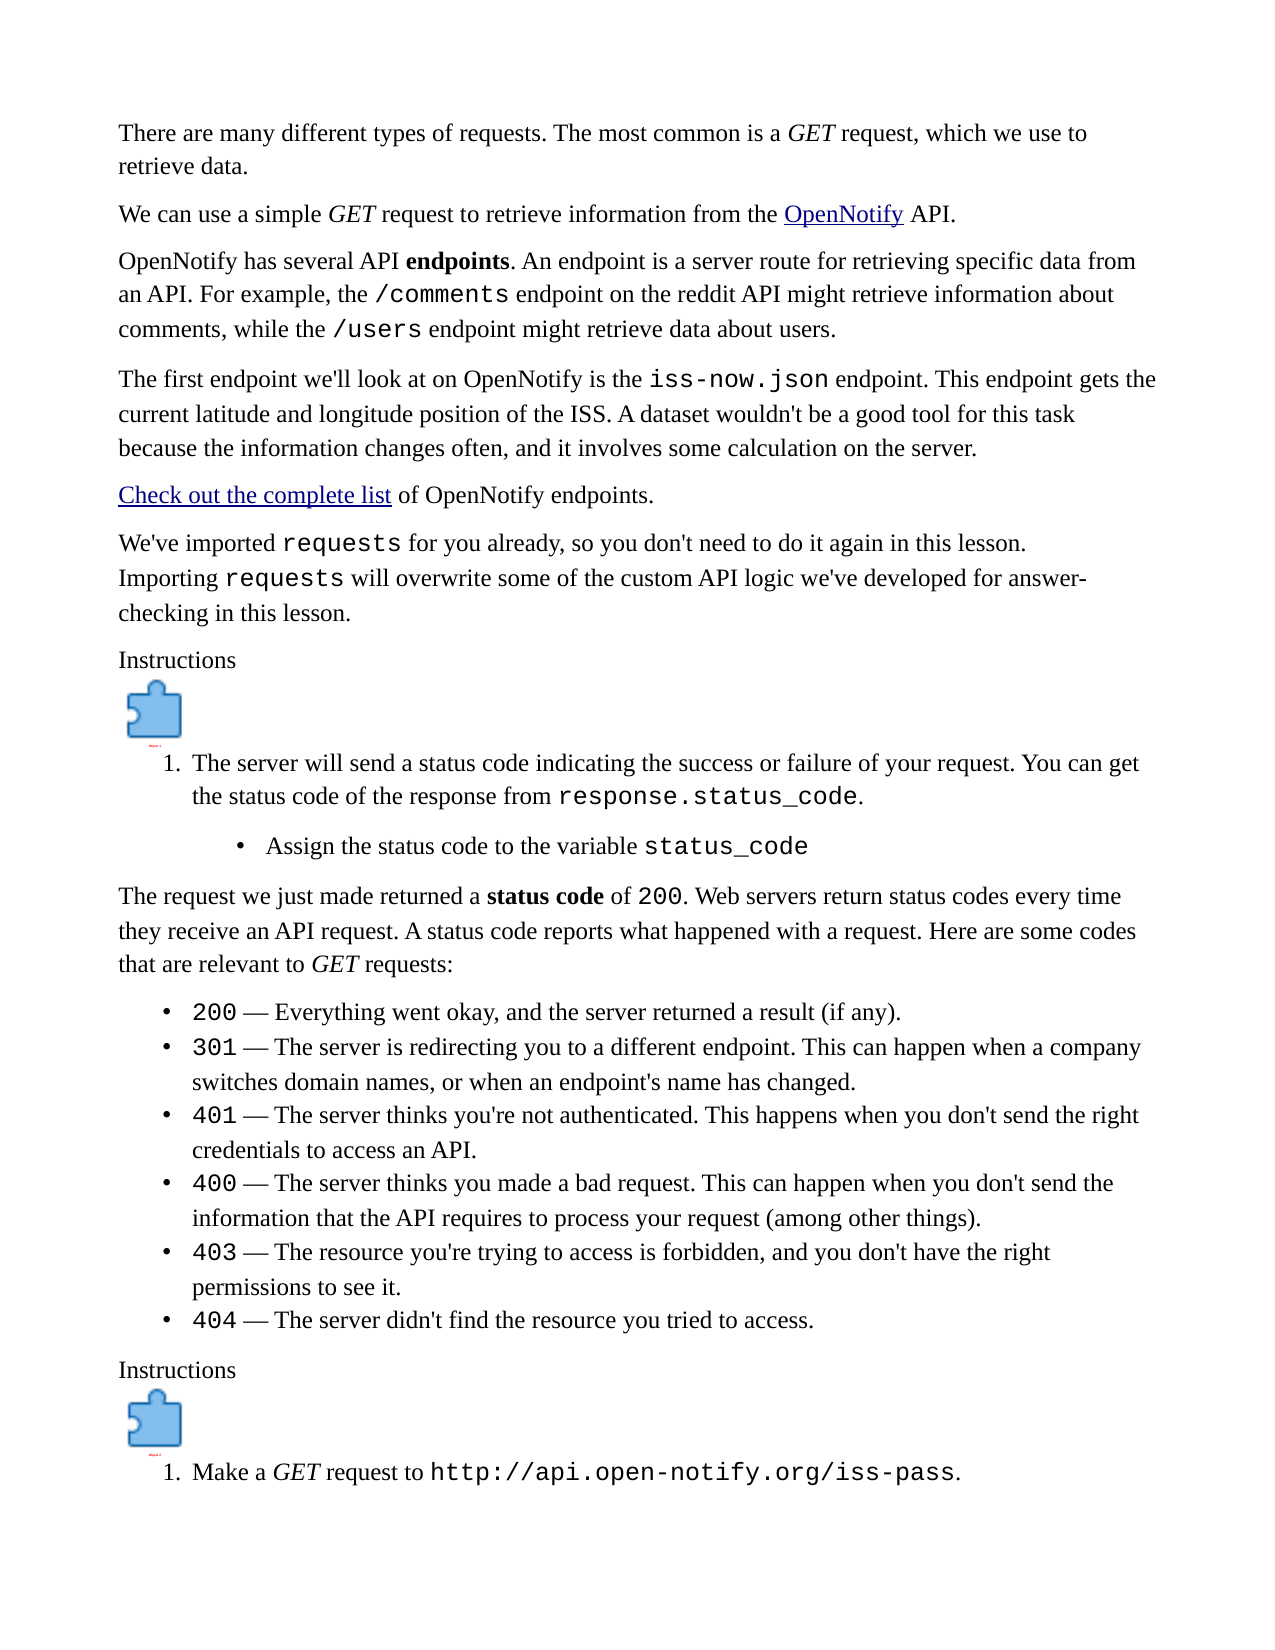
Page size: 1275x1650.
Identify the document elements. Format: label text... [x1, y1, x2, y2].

list 400 — The server thinks you made a bad request. This can happen when you don't send the information that the API requires to process your request (among other things). [162, 1168, 1157, 1232]
text There are many different types of requests. The most common is a GET request, which we use to retrieve data. [118, 118, 1157, 180]
text The request we just made returned a status code of 200. Web servers return status codes every time they receive an API request. A status code reports what happened with a request. Here are some codes that are relevant to GET requests: [118, 881, 1157, 978]
list Assign the status code to the variable status_code [236, 831, 1157, 862]
list 404 — The server didn't find the resource you tried to access. [162, 1305, 1157, 1336]
text OpenNotify has several API endpoints. An endpoint is a server route for retrieving specific data from an API. For example, the /comments endpoint on the reddit API might retrieve information about comments, while the /users endpoint might retrieve data about users. [118, 246, 1157, 345]
list 200 — Everything went okay, and the server returned a result (if any). [162, 997, 1157, 1028]
list 401 — The server thinks you're not authenticated. This happens when you don't send the right credentials to access an API. [162, 1100, 1157, 1164]
text Instructions [118, 1355, 1157, 1383]
list The server will send a status code indicating the success or failure of your request. You can get the status code of the response from response.status_code. [162, 748, 1157, 812]
list 301 — The server is redirecting you to a different endpoint. This can happen when a company switches domain names, or when an endpoint's name has changed. [162, 1032, 1157, 1096]
text The first endpoint we'll look at on OpenNotify is the iss-now.json endpoint. This endpoint gets the current latitude and longitude position of the ISS. A dataset wouldn't be a good tool for this task because the information changes often, and it involves some calculation on the server. [118, 364, 1157, 461]
list Make a GET request to http://api.open-notify.org/iss-pass. [162, 1457, 1157, 1488]
text We can use a simple GET request to retrieve information from the OpenNotify API. [118, 199, 1157, 227]
text We've imported requests for you already, so you don't need to do it again in this lesson. Importing requests will overwrite some of the custom API logic we've developed for answer-checking in this lesson. [118, 528, 1157, 627]
text Check out the complete list of OpenNotify endpoints. [118, 480, 1157, 509]
text Instructions [118, 646, 1157, 674]
list 403 — The resource you're trying to access is forbidden, and you don't have the right permissions to see it. [162, 1237, 1157, 1300]
